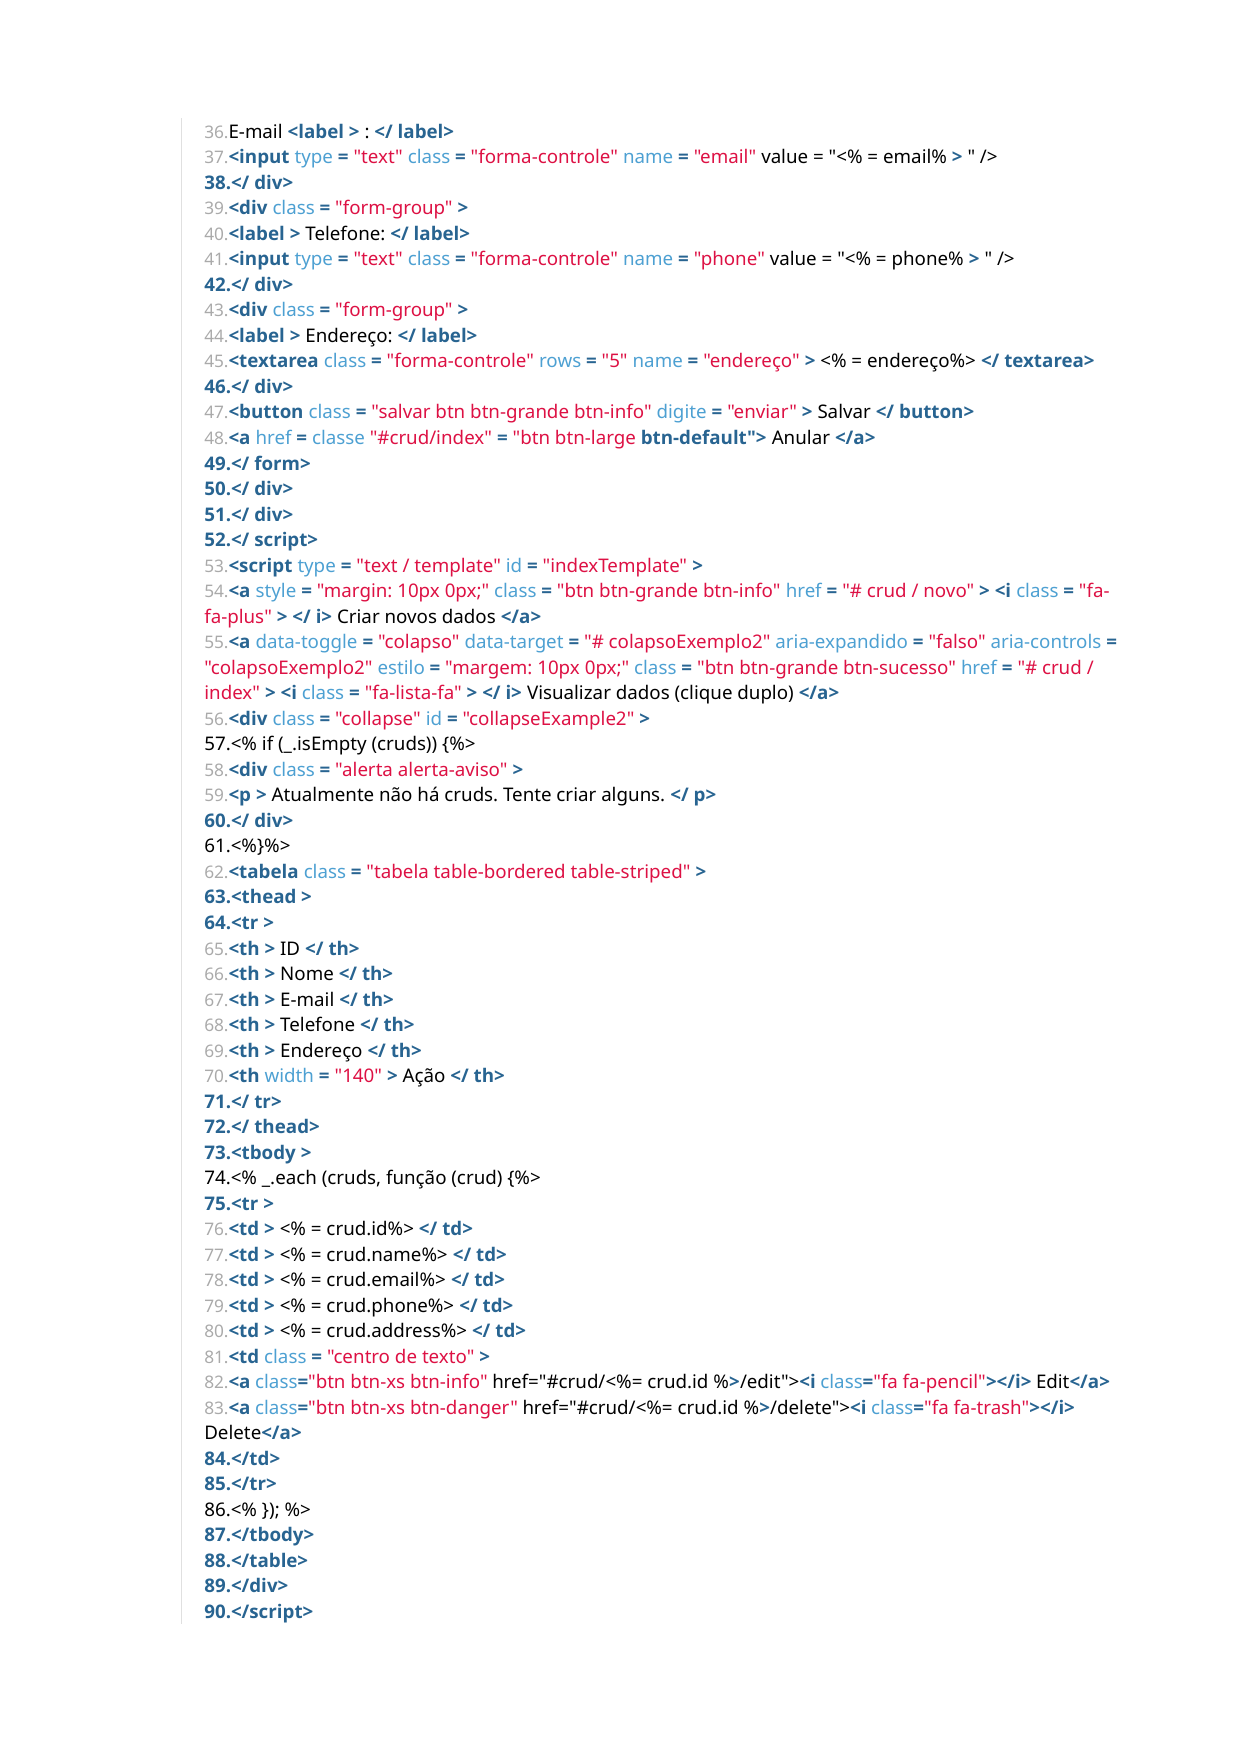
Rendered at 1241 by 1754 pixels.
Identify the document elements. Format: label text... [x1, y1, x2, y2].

list <td > <% = crud.name%> </ td> [182, 1241, 1122, 1267]
list E-mail <label > : </ label> [182, 118, 1122, 144]
list <a style = "margin: 10px 0px;" class = "btn btn-grande btn-info" href = "# crud / novo" > <i class = "fa-fa-plus" > </ i> Criar novos dados </a> [182, 577, 1122, 628]
list <% }); %> [182, 1496, 1122, 1522]
list </ div> [182, 475, 1122, 501]
list <p > Atualmente não há cruds. Tente criar alguns. </ p> [182, 782, 1122, 807]
list <script type = "text / template" id = "indexTemplate" > [182, 552, 1122, 577]
list <% if (_.isEmpty (cruds)) {%> [182, 731, 1122, 756]
list <div class = "collapse" id = "collapseExample2" > [182, 705, 1122, 731]
list <%}%> [182, 833, 1122, 858]
list <a href = classe "#crud/index" = "btn btn-large btn-default"> Anular </a> [182, 424, 1122, 450]
list </ thead> [182, 1113, 1122, 1139]
list <input type = "text" class = "forma-controle" name = "email" value = "<% = email% > " /> [182, 144, 1122, 169]
list <th > E-mail </ th> [182, 986, 1122, 1011]
list </ div> [182, 501, 1122, 526]
list </ div> [182, 373, 1122, 399]
list <a class="btn btn-xs btn-info" href="#crud/<%= crud.id %>/edit"><i class="fa fa-pencil"></i> Edit</a> [182, 1369, 1122, 1394]
list </ div> [182, 807, 1122, 833]
list </table> [182, 1547, 1122, 1573]
list <button class = "salvar btn btn-grande btn-info" digite = "enviar" > Salvar </ button> [182, 399, 1122, 424]
list <td > <% = crud.phone%> </ td> [182, 1292, 1122, 1318]
list <% _.each (cruds, função (crud) {%> [182, 1164, 1122, 1190]
list </td> [182, 1445, 1122, 1471]
list <label > Telefone: </ label> [182, 220, 1122, 246]
list <th > ID </ th> [182, 935, 1122, 960]
list <input type = "text" class = "forma-controle" name = "phone" value = "<% = phone% > " /> [182, 246, 1122, 271]
list <div class = "form-group" > [182, 195, 1122, 220]
list </ tr> [182, 1088, 1122, 1113]
list <td class = "centro de texto" > [182, 1343, 1122, 1369]
list <tr > [182, 909, 1122, 935]
list <th > Endereço </ th> [182, 1037, 1122, 1062]
list </script> [182, 1598, 1122, 1624]
list </ script> [182, 526, 1122, 552]
list <tr > [182, 1190, 1122, 1216]
list <a data-toggle = "colapso" data-target = "# colapsoExemplo2" aria-expandido = "falso" aria-controls = "colapsoExemplo2" estilo = "margem: 10px 0px;" class = "btn btn-grande btn-sucesso" href = "# crud / index" > <i class = "fa-lista-fa" > </ i> Visualizar dados (clique duplo) </a> [182, 628, 1122, 705]
list <label > Endereço: </ label> [182, 322, 1122, 348]
list <textarea class = "forma-controle" rows = "5" name = "endereço" > <% = endereço%> </ textarea> [182, 348, 1122, 373]
list </ div> [182, 169, 1122, 195]
list </tbody> [182, 1522, 1122, 1547]
list <td > <% = crud.email%> </ td> [182, 1267, 1122, 1292]
list <tabela class = "tabela table-bordered table-striped" > [182, 858, 1122, 884]
list <div class = "alerta alerta-aviso" > [182, 756, 1122, 782]
list <th > Telefone </ th> [182, 1011, 1122, 1037]
list </tr> [182, 1471, 1122, 1496]
list </ form> [182, 450, 1122, 475]
list <th width = "140" > Ação </ th> [182, 1062, 1122, 1088]
list <div class = "form-group" > [182, 297, 1122, 322]
list <thead > [182, 884, 1122, 909]
list <th > Nome </ th> [182, 960, 1122, 986]
list <a class="btn btn-xs btn-danger" href="#crud/<%= crud.id %>/delete"><i class="fa fa-trash"></i> Delete</a> [182, 1394, 1122, 1445]
list <td > <% = crud.address%> </ td> [182, 1318, 1122, 1343]
list <tbody > [182, 1139, 1122, 1164]
list </div> [182, 1573, 1122, 1598]
list <td > <% = crud.id%> </ td> [182, 1216, 1122, 1241]
list </ div> [182, 271, 1122, 297]
